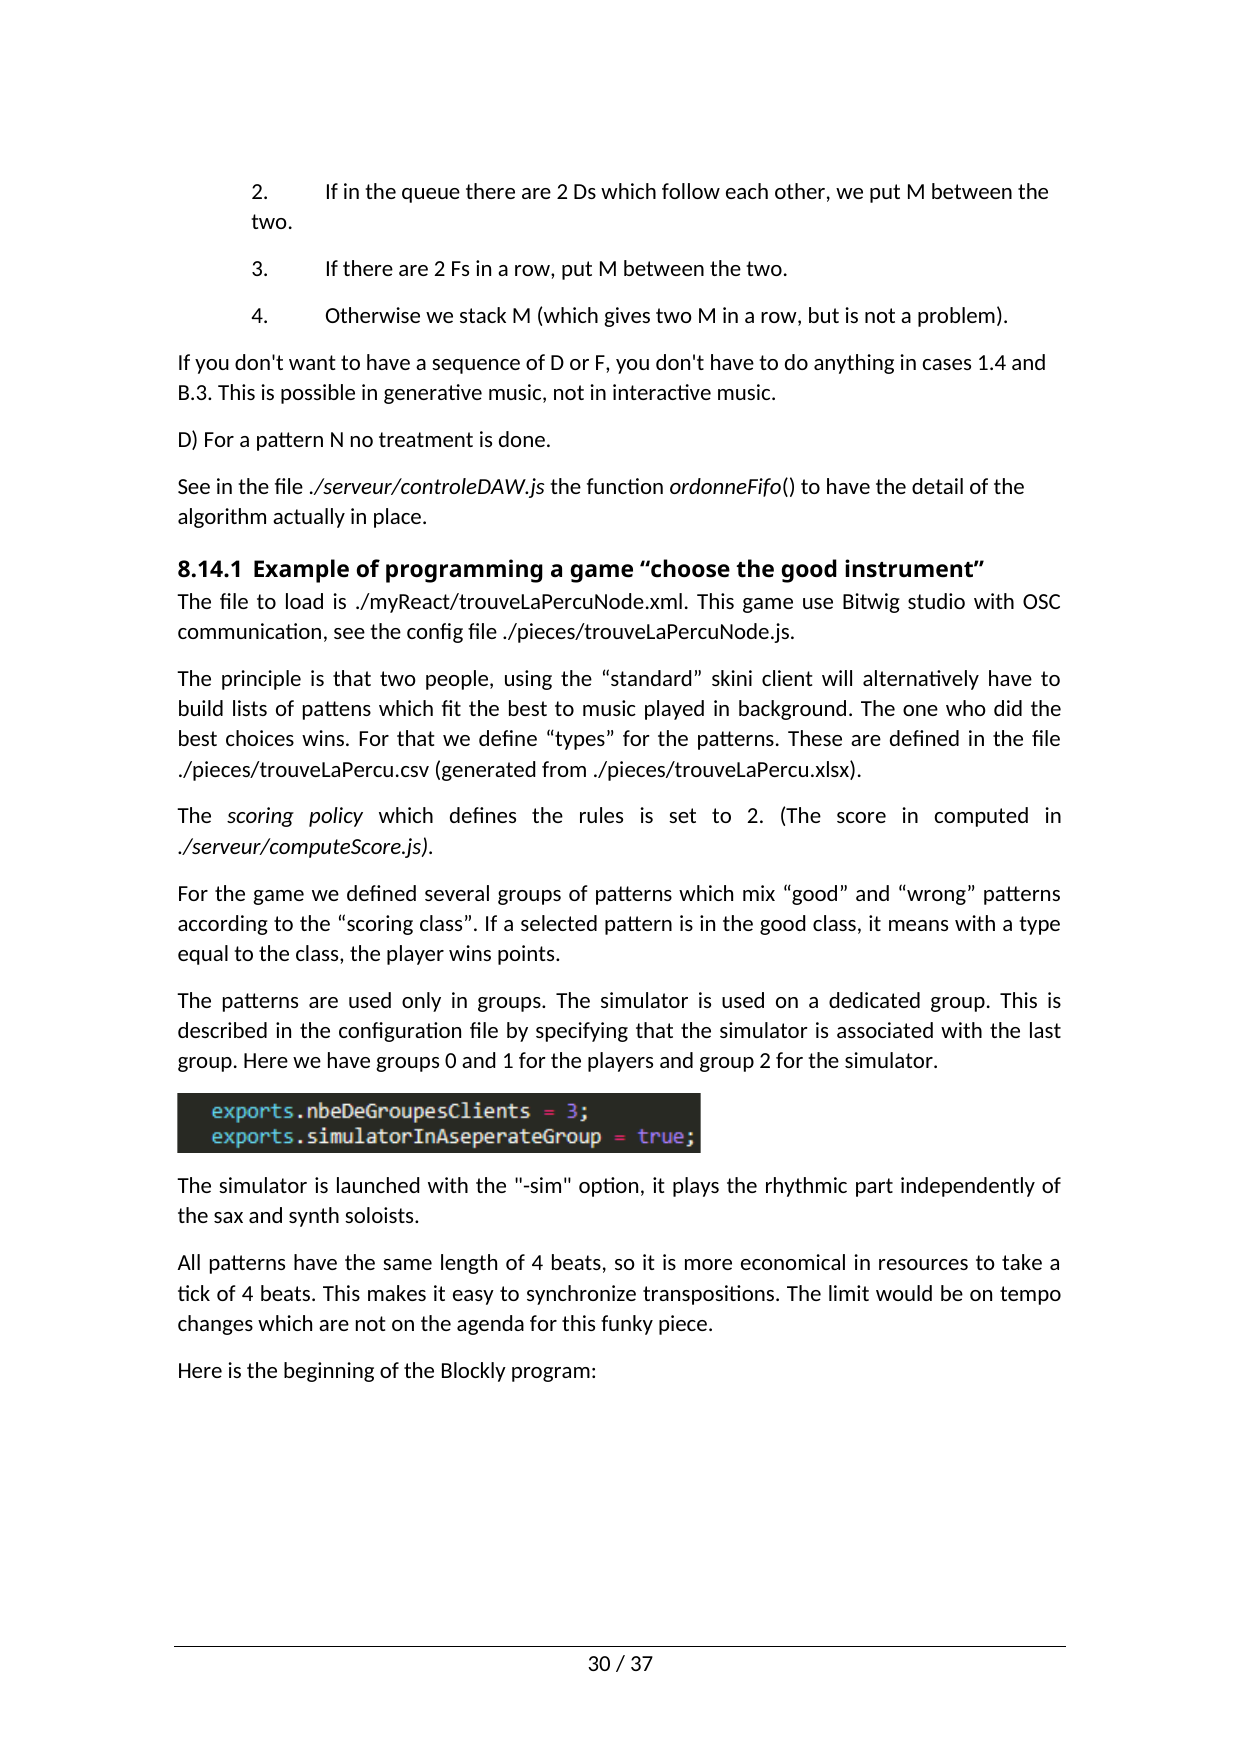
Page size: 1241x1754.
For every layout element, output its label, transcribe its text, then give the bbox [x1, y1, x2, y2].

text The principle is that two people, using the “standard” skini client will alternatively have to build lists of pattens which fit the best to music played in background. The one who did the best choices wins. For that we define “types” for the patterns. These are defined in the file ./pieces/trouveLaPercu.csv (generated from ./pieces/trouveLaPercu.xlsx). [177, 664, 1063, 783]
text If you don't want to have a sequence of D or F, you don't have to do anything in cases 1.4 and B.3. This is possible in generative music, not in interactive music. [177, 348, 1063, 406]
text D) For a pattern N no treatment is done. [177, 425, 1063, 453]
text The simulator is launched with the "-sim" option, it plays the rhythmic part independently of the sax and synth soloists. [177, 1171, 1063, 1230]
subtitle Example of programming a game “choose the good instrument” [177, 553, 1063, 584]
text The scoring policy which defines the rules is set to 2. (The score in computed in ./serveur/computeScore.js). [177, 802, 1063, 860]
text The patterns are used only in groups. The simulator is used on a dedicated group. This is described in the configuration file by specifying that the simulator is associated with the last group. Here we have groups 0 and 1 for the players and group 2 for the simulator. [177, 986, 1063, 1074]
picture [177, 1093, 701, 1153]
text 4. Otherwise we stack M (which gives two M in a row, but is not a problem). [251, 301, 1063, 329]
text For the game we defined several groups of patterns which mix “good” and “wrong” patterns according to the “scoring class”. If a selected pattern is in the good class, it means with a type equal to the class, the player wins points. [177, 879, 1063, 967]
text 3. If there are 2 Fs in a row, put M between the two. [251, 254, 1063, 282]
text All patterns have the same length of 4 beats, so it is more economical in resources to take a tick of 4 beats. This makes it easy to synchronize transpositions. The limit would be on tempo changes which are not on the agenda for this funky piece. [177, 1248, 1063, 1337]
text The file to load is ./myReact/trouveLaPercuNode.xml. This game use Bitwig studio with OSC communication, see the config file ./pieces/trouveLaPercuNode.js. [177, 587, 1063, 645]
text 2. If in the queue there are 2 Ds which follow each other, we put M between the two. [251, 177, 1063, 235]
text Here is the beginning of the Blockly program: [177, 1356, 1063, 1384]
text See in the file ./serveur/controleDAW.js the function ordonneFifo() to have the detail of the algorithm actually in place. [177, 472, 1063, 530]
